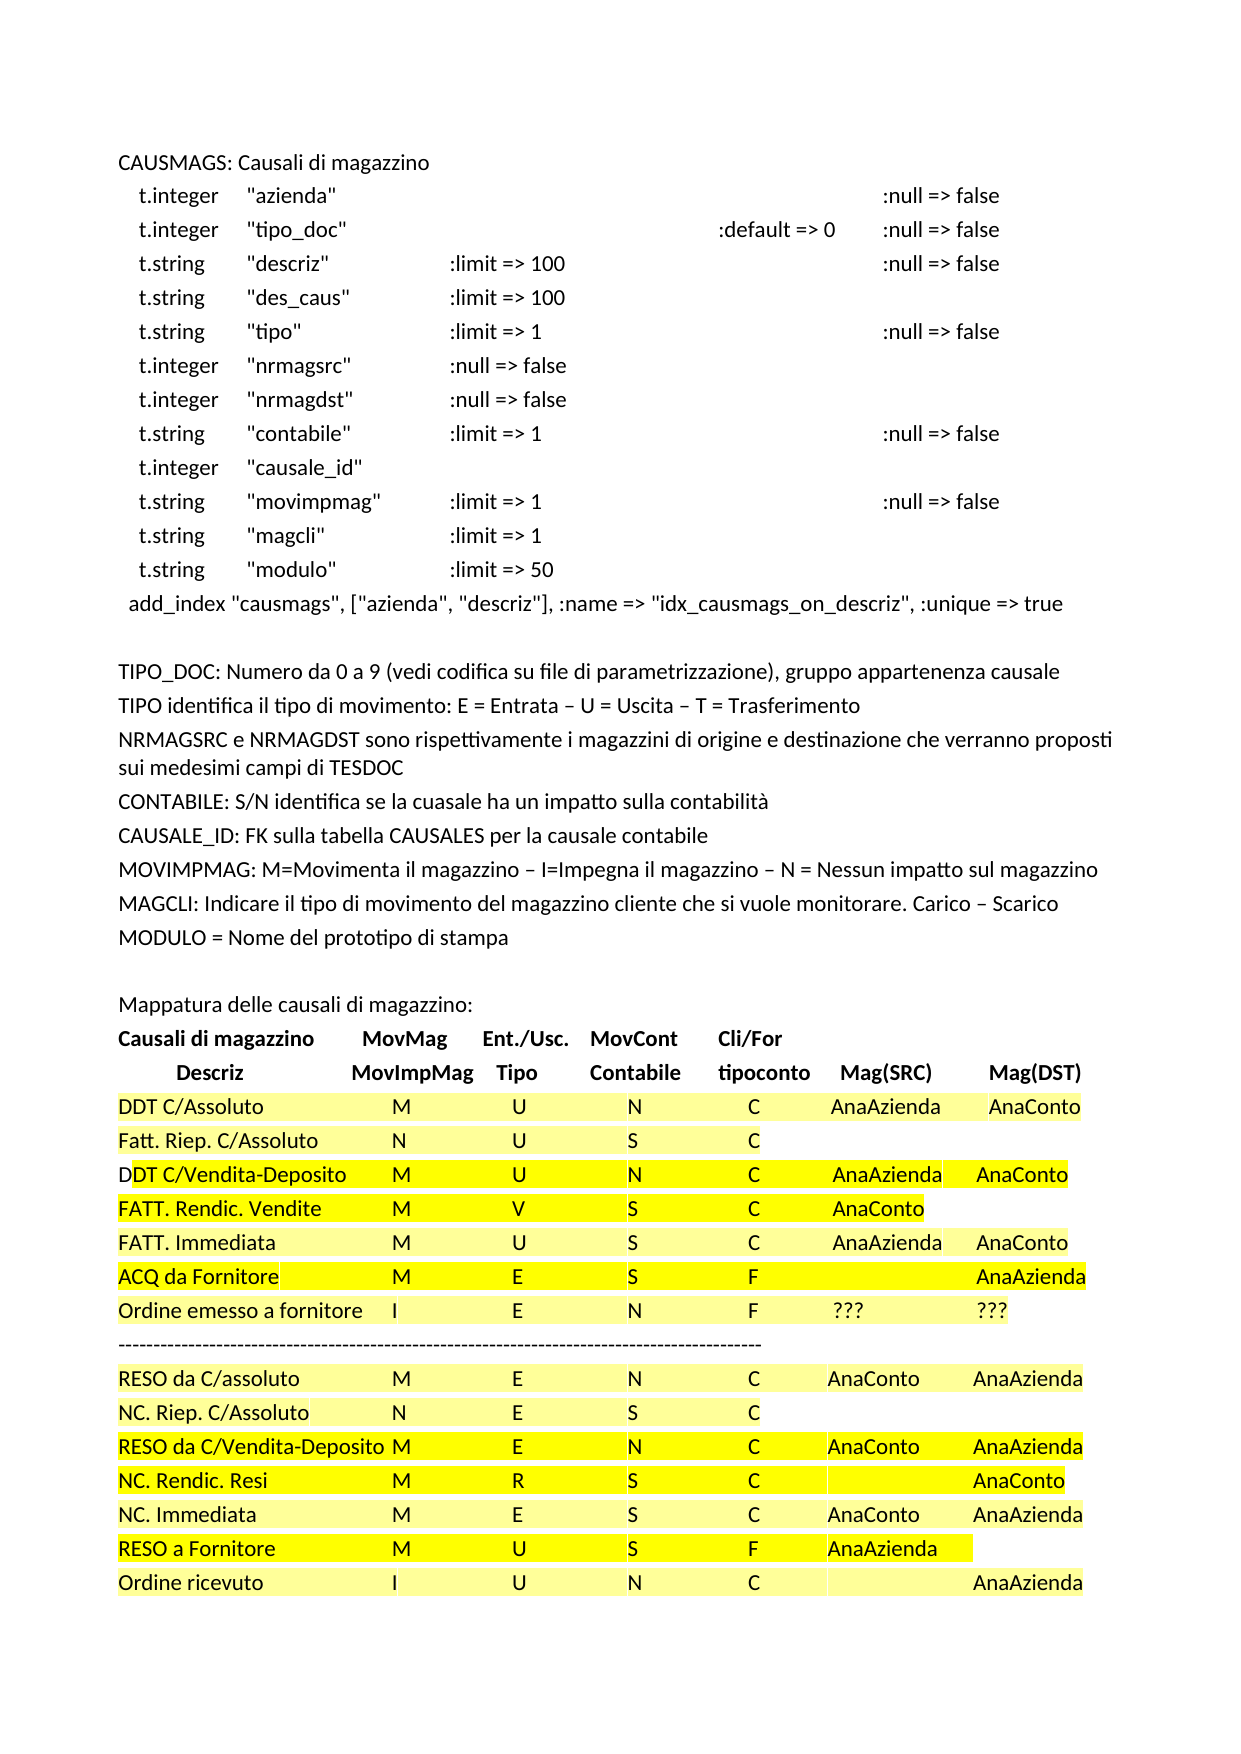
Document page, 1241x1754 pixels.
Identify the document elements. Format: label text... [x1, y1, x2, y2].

text Causali di magazzino MovMag Ent./Usc. MovCont Cli/For [118, 1024, 1122, 1053]
text MODULO = Nome del prototipo di stampa [118, 923, 1122, 951]
text MOVIMPMAG: M=Movimenta il magazzino – I=Impegna il magazzino – N = Nessun impatto sul magazzino [118, 855, 1122, 883]
text DDT C/Assoluto M U N C AnaAzienda AnaConto [118, 1092, 1122, 1121]
text t.string "tipo" :limit => 1 :null => false [118, 317, 1122, 345]
text FATT. Rendic. Vendite M V S C AnaConto [118, 1194, 1122, 1222]
text t.integer "nrmagdst" :null => false [118, 385, 1122, 413]
text t.string "contabile" :limit => 1 :null => false [118, 419, 1122, 447]
text RESO a Fornitore M U S F AnaAzienda [118, 1534, 1122, 1562]
text CAUSALE_ID: FK sulla tabella CAUSALES per la causale contabile [118, 821, 1122, 849]
text t.integer "nrmagsrc" :null => false [118, 351, 1122, 379]
text MAGCLI: Indicare il tipo di movimento del magazzino cliente che si vuole monitorare. Carico – Scarico [118, 889, 1122, 917]
text Ordine ricevuto I U N C AnaAzienda [118, 1568, 1122, 1596]
text TIPO identifica il tipo di movimento: E = Entrata – U = Uscita – T = Trasferimento [118, 691, 1122, 719]
text NRMAGSRC e NRMAGDST sono rispettivamente i magazzini di origine e destinazione che verranno proposti sui medesimi campi di TESDOC [118, 725, 1122, 781]
text Ordine emesso a fornitore I E N F ??? ??? [118, 1296, 1122, 1324]
text TIPO_DOC: Numero da 0 a 9 (vedi codifica su file di parametrizzazione), gruppo appartenenza causale [118, 657, 1122, 685]
text Fatt. Riep. C/Assoluto N U S C [118, 1126, 1122, 1154]
text CAUSMAGS: Causali di magazzino [118, 148, 1122, 176]
text t.integer "tipo_doc" :default => 0 :null => false [118, 216, 1122, 243]
text t.integer "causale_id" [118, 453, 1122, 481]
text NC. Immediata M E S C AnaConto AnaAzienda [118, 1500, 1122, 1528]
text FATT. Immediata M U S C AnaAzienda AnaConto [118, 1228, 1122, 1256]
text RESO da C/assoluto M E N C AnaConto AnaAzienda [118, 1364, 1122, 1392]
text t.string "des_caus" :limit => 100 [118, 283, 1122, 311]
text Mappatura delle causali di magazzino: [118, 991, 1122, 1019]
text t.integer "azienda" :null => false [118, 182, 1122, 209]
text ACQ da Fornitore M E S F AnaAzienda [118, 1262, 1122, 1290]
text NC. Rendic. Resi M R S C AnaConto [118, 1466, 1122, 1494]
text Descriz MovImpMag Tipo Contabile tipoconto Mag(SRC) Mag(DST) [118, 1058, 1122, 1087]
text CONTABILE: S/N identifica se la cuasale ha un impatto sulla contabilità [118, 787, 1122, 815]
text NC. Riep. C/Assoluto N E S C [118, 1398, 1122, 1426]
text -------------------------------------------------------------------------------------------- [118, 1330, 1122, 1358]
text t.string "magcli" :limit => 1 [118, 521, 1122, 549]
text t.string "movimpmag" :limit => 1 :null => false [118, 487, 1122, 515]
text add_index "causmags", ["azienda", "descriz"], :name => "idx_causmags_on_descriz", :unique => true [118, 589, 1122, 617]
text RESO da C/Vendita-Deposito M E N C AnaConto AnaAzienda [118, 1432, 1122, 1460]
text DDT C/Vendita-Deposito M U N C AnaAzienda AnaConto [118, 1160, 1122, 1188]
text t.string "modulo" :limit => 50 [118, 555, 1122, 583]
text t.string "descriz" :limit => 100 :null => false [118, 249, 1122, 277]
